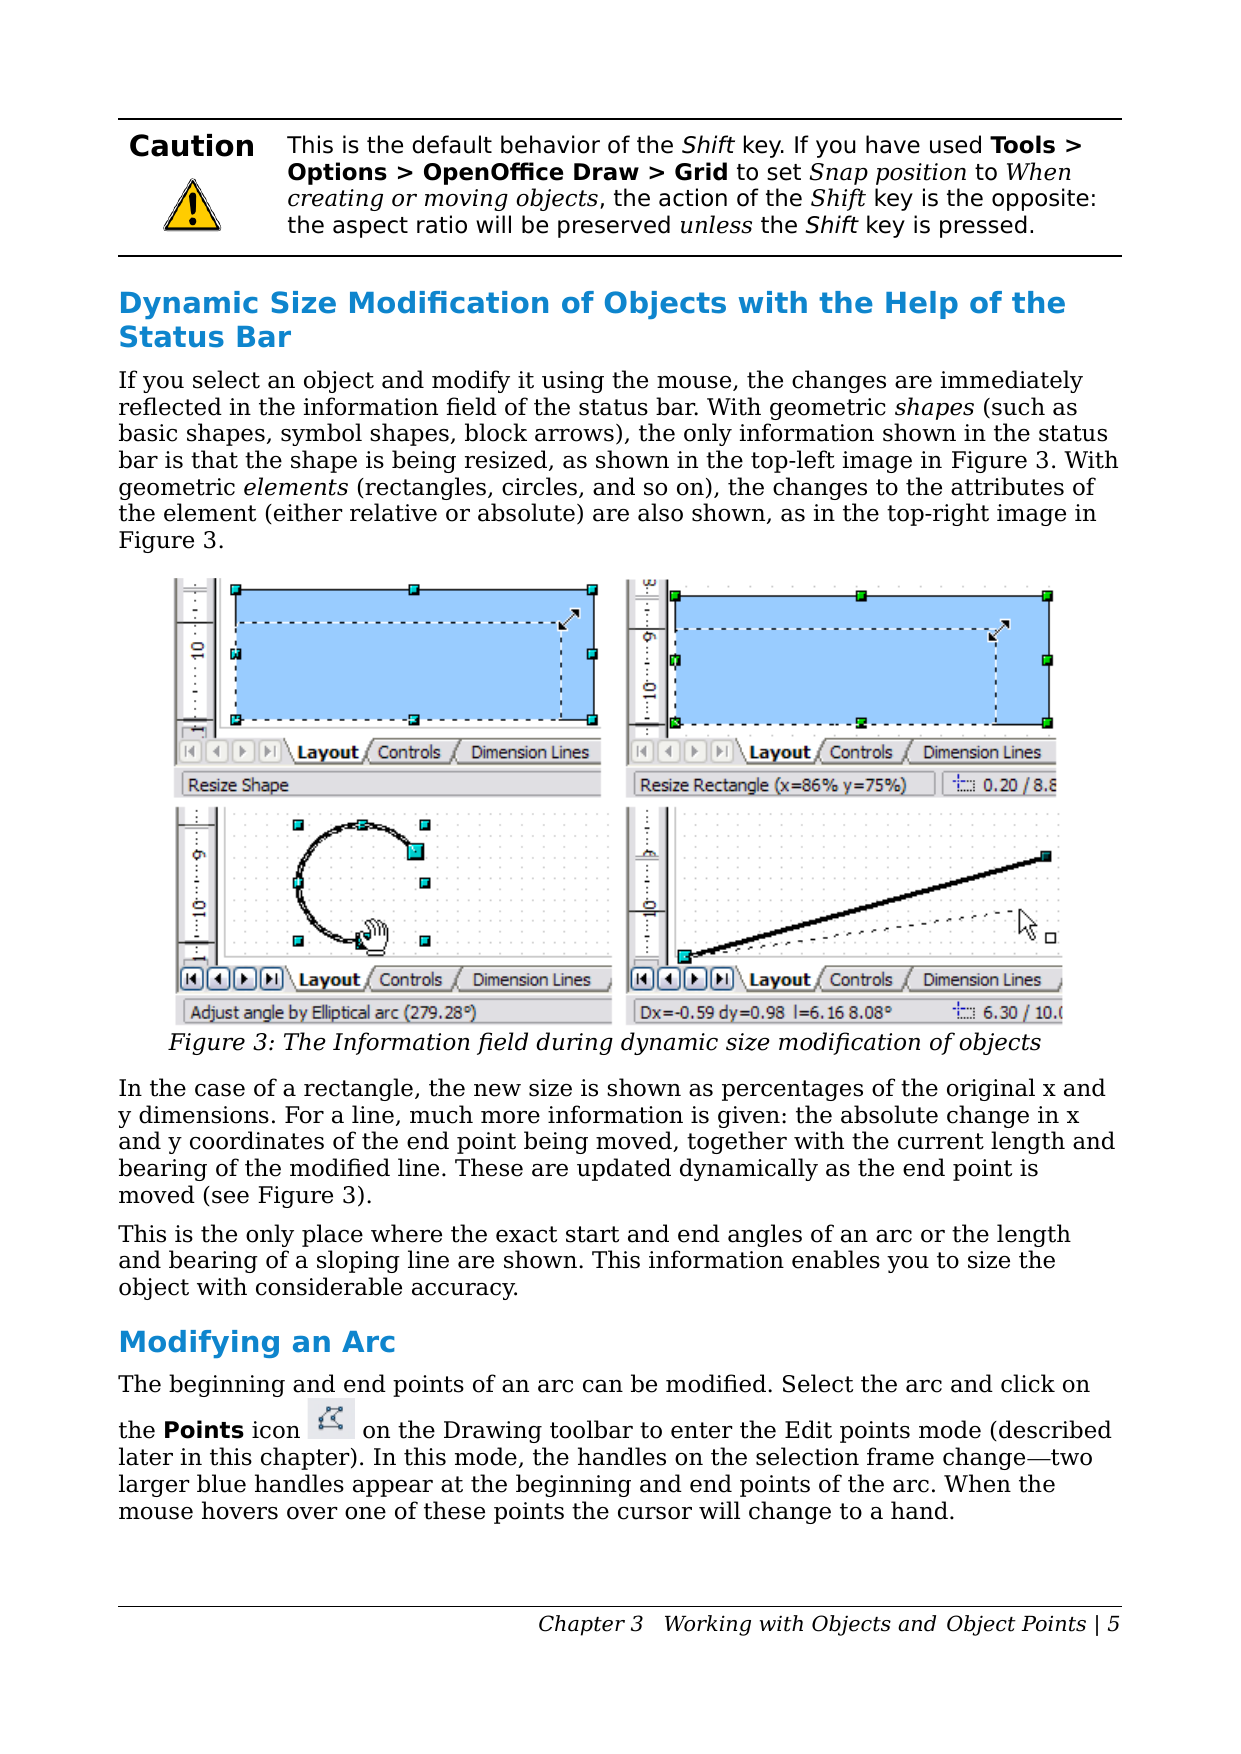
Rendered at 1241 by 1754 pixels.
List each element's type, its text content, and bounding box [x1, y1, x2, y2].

text Figure 3: The Information field during dynamic size modification of objects [168, 1030, 1072, 1056]
text The beginning and end points of an arc can be modified. Select the arc and click on the Points icon on the Drawing toolbar to enter the Edit points mode (described later in this chapter). In this mode, the handles on the selection frame change—two larger blue handles appear at the beginning and end points of the arc. When the mouse hovers over one of these points the cursor will change to a hand. [118, 1372, 1122, 1524]
text This is the only place where the exact start and end angles of an arc or the length and bearing of a sloping line are shown. This information enables you to size the object with considerable accuracy. [118, 1221, 1122, 1301]
text If you select an object and modify it using the mouse, the changes are immediately reflected in the information field of the status bar. With geometric shapes (such as basic shapes, symbol shapes, block arrows), the only information shown in the status bar is that the shape is being resized, as shown in the top-left image in Figure 3. With geometric elements (rectangles, circles, and so on), the changes to the attributes of the element (either relative or absolute) are also shown, as in the top-right image in Figure 3. [118, 367, 1122, 554]
table_header This is the default behavior of the Shift key. If you have used Tools > Options > OpenOffice Draw > Grid to set Snap position to When creating or moving objects, the action of the Shift key is the opposite: the aspect ratio will be preserved unless the Shift key is pressed. [266, 120, 1122, 255]
picture [307, 1398, 355, 1439]
picture [159, 174, 225, 235]
subtitle Dynamic Size Modification of Objects with the Help of the Status Bar [118, 287, 1122, 354]
picture [168, 578, 1072, 1030]
subtitle Modifying an Arc [118, 1325, 1122, 1359]
table_header Caution [118, 120, 266, 255]
text In the case of a rectangle, the new size is shown as percentages of the original x and y dimensions. For a line, much more information is given: the absolute change in x and y coordinates of the end point being moved, together with the current length and bearing of the modified line. These are updated dynamically as the end point is moved (see Figure 3). [118, 1075, 1122, 1208]
